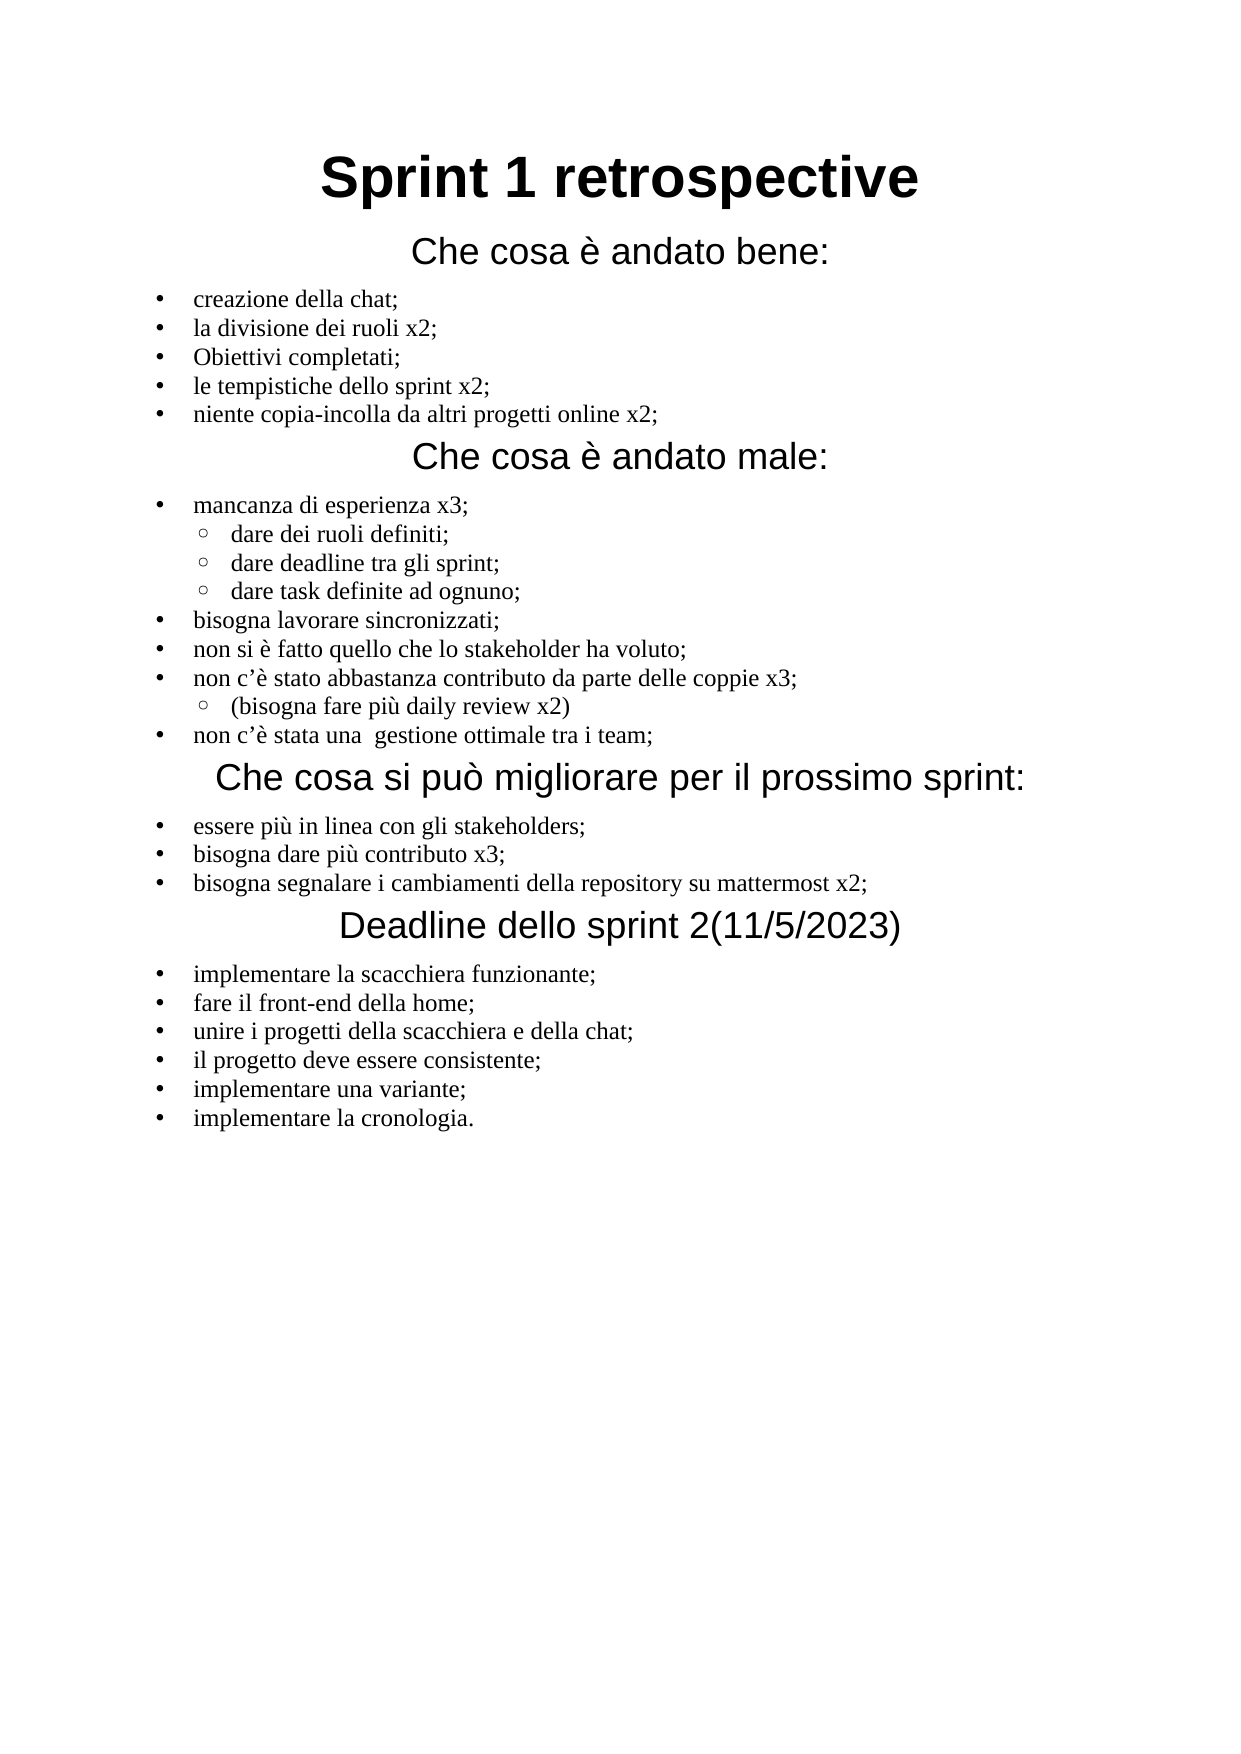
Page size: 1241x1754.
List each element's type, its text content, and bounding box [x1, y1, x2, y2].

list creazione della chat; [156, 284, 1122, 313]
list il progetto deve essere consistente; [156, 1045, 1122, 1074]
list non si è fatto quello che lo stakeholder ha voluto; [156, 634, 1122, 663]
list bisogna segnalare i cambiamenti della repository su mattermost x2; [156, 868, 1122, 897]
title Sprint 1 retrospective [118, 143, 1122, 210]
list bisogna lavorare sincronizzati; [156, 605, 1122, 634]
subtitle Deadline dello sprint 2(11/5/2023) [118, 903, 1122, 946]
list non c’è stato abbastanza contributo da parte delle coppie x3; [156, 663, 1122, 691]
list unire i progetti della scacchiera e della chat; [156, 1016, 1122, 1045]
list dare deadline tra gli sprint; [193, 548, 1122, 576]
list Obiettivi completati; [156, 342, 1122, 371]
list non c’è stata una gestione ottimale tra i team; [156, 720, 1122, 749]
list fare il front-end della home; [156, 988, 1122, 1016]
subtitle Che cosa si può migliorare per il prossimo sprint: [118, 755, 1122, 798]
list mancanza di esperienza x3; [156, 490, 1122, 519]
subtitle Che cosa è andato bene: [118, 229, 1122, 272]
list implementare la cronologia. [156, 1103, 1122, 1131]
list implementare una variante; [156, 1074, 1122, 1103]
list dare task definite ad ognuno; [193, 576, 1122, 605]
list (bisogna fare più daily review x2) [193, 691, 1122, 720]
list le tempistiche dello sprint x2; [156, 371, 1122, 399]
list essere più in linea con gli stakeholders; [156, 811, 1122, 839]
list implementare la scacchiera funzionante; [156, 959, 1122, 988]
list dare dei ruoli definiti; [193, 519, 1122, 548]
list bisogna dare più contributo x3; [156, 839, 1122, 868]
subtitle Che cosa è andato male: [118, 434, 1122, 478]
list niente copia-incolla da altri progetti online x2; [156, 399, 1122, 428]
list la divisione dei ruoli x2; [156, 313, 1122, 342]
